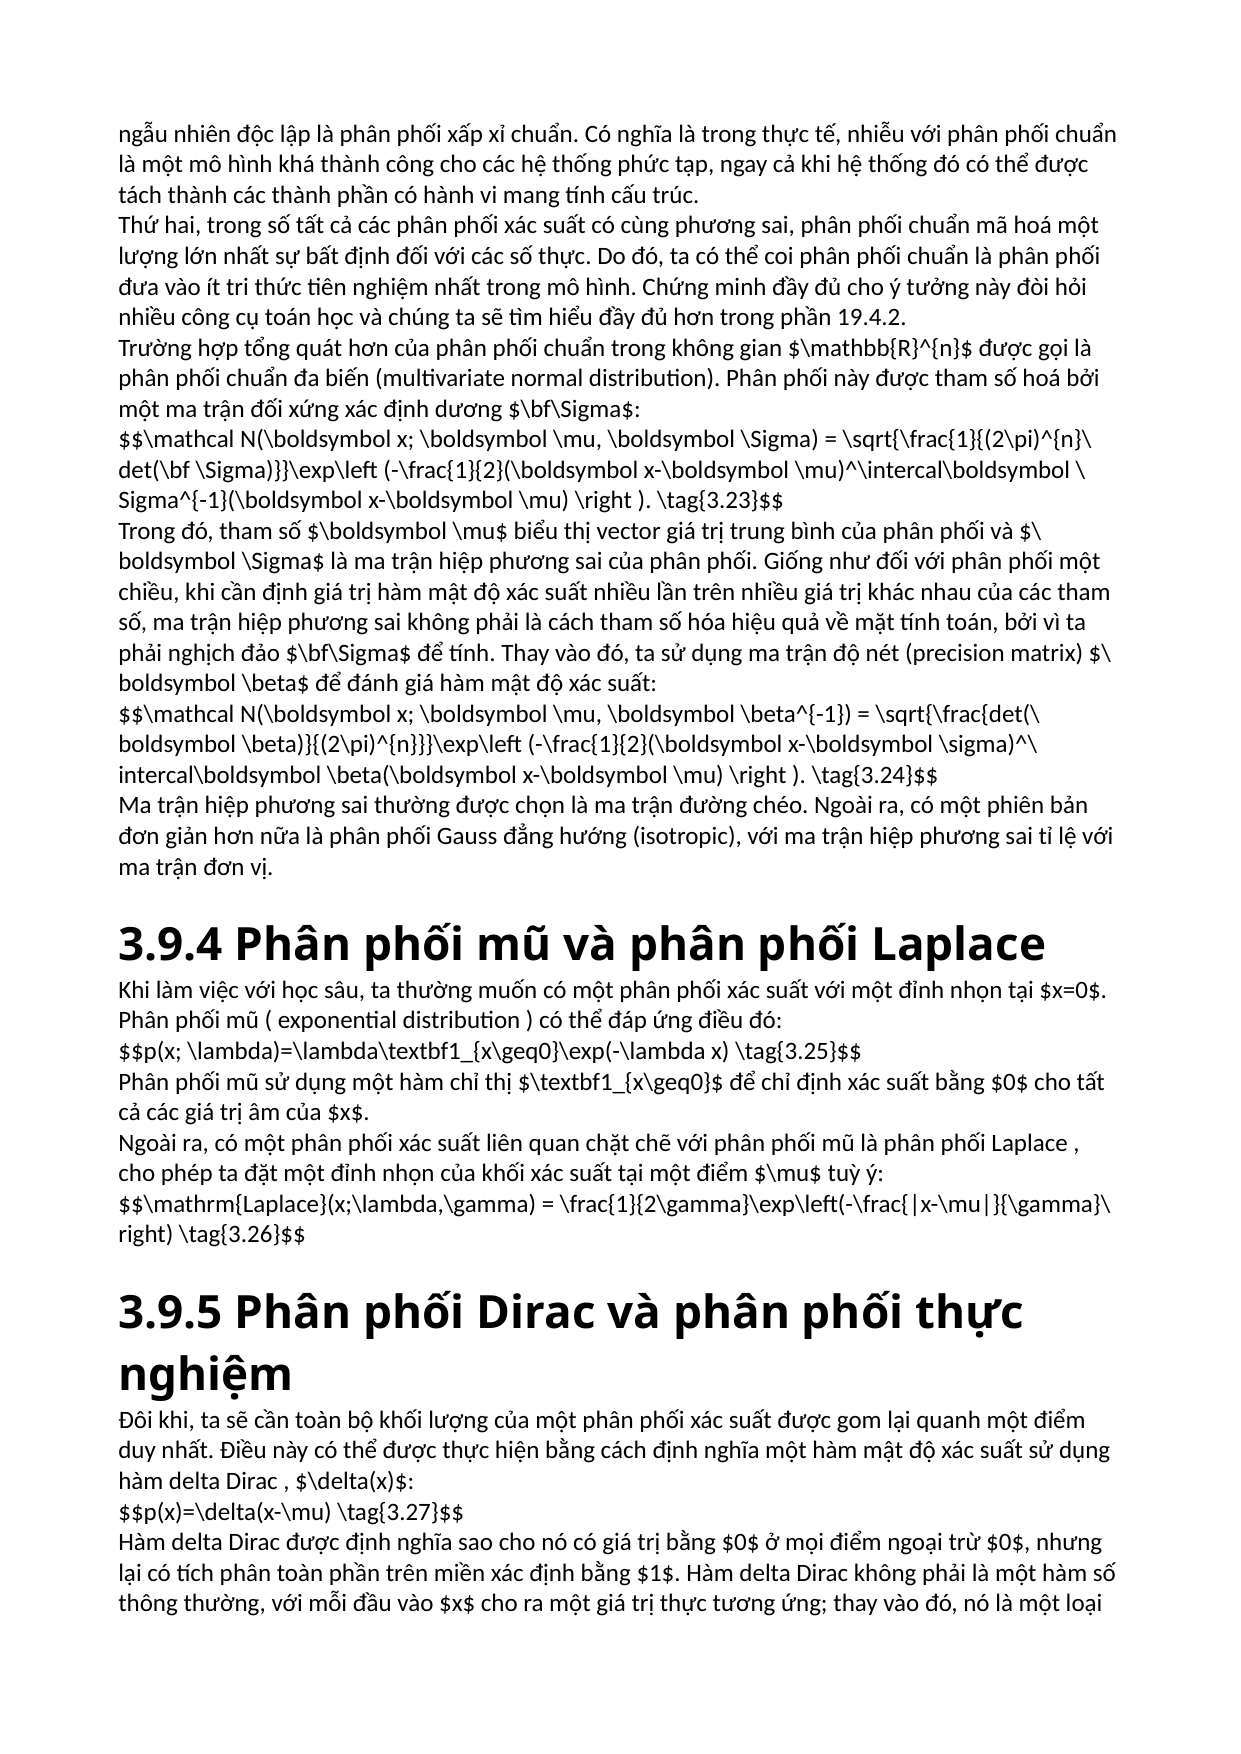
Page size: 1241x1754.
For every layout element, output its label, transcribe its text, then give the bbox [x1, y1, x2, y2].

text Hàm delta Dirac được định nghĩa sao cho nó có giá trị bằng $0$ ở mọi điểm ngoại trừ $0$, nhưng lại có tích phân toàn phần trên miền xác định bằng $1$. Hàm delta Dirac không phải là một hàm số thông thường, với mỗi đầu vào $x$ cho ra một giá trị thực tương ứng; thay vào đó, nó là một loại [118, 1526, 1122, 1618]
subtitle 3.9.5 Phân phối Dirac và phân phối thực nghiệm [118, 1279, 1122, 1404]
text Ngoài ra, có một phân phối xác suất liên quan chặt chẽ với phân phối mũ là phân phối Laplace , cho phép ta đặt một đỉnh nhọn của khối xác suất tại một điểm $\mu$ tuỳ ý: [118, 1127, 1122, 1188]
subtitle 3.9.4 Phân phối mũ và phân phối Laplace [118, 912, 1122, 974]
text Đôi khi, ta sẽ cần toàn bộ khối lượng của một phân phối xác suất được gom lại quanh một điểm duy nhất. Điều này có thể được thực hiện bằng cách định nghĩa một hàm mật độ xác suất sử dụng hàm delta Dirac , $\delta(x)$: [118, 1404, 1122, 1496]
text Khi làm việc với học sâu, ta thường muốn có một phân phối xác suất với một đỉnh nhọn tại $x=0$. Phân phối mũ ( exponential distribution ) có thể đáp ứng điều đó: [118, 974, 1122, 1035]
text Trường hợp tổng quát hơn của phân phối chuẩn trong không gian $\mathbb{R}^{n}$ được gọi là phân phối chuẩn đa biến (multivariate normal distribution). Phân phối này được tham số hoá bởi một ma trận đối xứng xác định dương $\bf\Sigma$: [118, 332, 1122, 423]
text $$p(x)=\delta(x-\mu) \tag{3.27}$$ [118, 1496, 1122, 1526]
text $$\mathcal N(\boldsymbol x; \boldsymbol \mu, \boldsymbol \Sigma) = \sqrt{\frac{1}{(2\pi)^{n}\det(\bf \Sigma)}}\exp\left (-\frac{1}{2}(\boldsymbol x-\boldsymbol \mu)^\intercal\boldsymbol \Sigma^{-1}(\boldsymbol x-\boldsymbol \mu) \right ). \tag{3.23}$$ [118, 423, 1122, 515]
text ngẫu nhiên độc lập là phân phối xấp xỉ chuẩn. Có nghĩa là trong thực tế, nhiễu với phân phối chuẩn là một mô hình khá thành công cho các hệ thống phức tạp, ngay cả khi hệ thống đó có thể được tách thành các thành phần có hành vi mang tính cấu trúc. [118, 118, 1122, 210]
text $$\mathrm{Laplace}(x;\lambda,\gamma) = \frac{1}{2\gamma}\exp\left(-\frac{|x-\mu|}{\gamma}\right) \tag{3.26}$$ [118, 1188, 1122, 1249]
text Trong đó, tham số $\boldsymbol \mu$ biểu thị vector giá trị trung bình của phân phối và $\boldsymbol \Sigma$ là ma trận hiệp phương sai của phân phối. Giống như đối với phân phối một chiều, khi cần định giá trị hàm mật độ xác suất nhiều lần trên nhiều giá trị khác nhau của các tham số, ma trận hiệp phương sai không phải là cách tham số hóa hiệu quả về mặt tính toán, bởi vì ta phải nghịch đảo $\bf\Sigma$ để tính. Thay vào đó, ta sử dụng ma trận độ nét (precision matrix) $\boldsymbol \beta$ để đánh giá hàm mật độ xác suất: [118, 515, 1122, 698]
text $$p(x; \lambda)=\lambda\textbf1_{x\geq0}\exp(-\lambda x) \tag{3.25}$$ [118, 1035, 1122, 1066]
text Ma trận hiệp phương sai thường được chọn là ma trận đường chéo. Ngoài ra, có một phiên bản đơn giản hơn nữa là phân phối Gauss đẳng hướng (isotropic), với ma trận hiệp phương sai tỉ lệ với ma trận đơn vị. [118, 789, 1122, 881]
text Thứ hai, trong số tất cả các phân phối xác suất có cùng phương sai, phân phối chuẩn mã hoá một lượng lớn nhất sự bất định đối với các số thực. Do đó, ta có thể coi phân phối chuẩn là phân phối đưa vào ít tri thức tiên nghiệm nhất trong mô hình. Chứng minh đầy đủ cho ý tưởng này đòi hỏi nhiều công cụ toán học và chúng ta sẽ tìm hiểu đầy đủ hơn trong phần 19.4.2. [118, 210, 1122, 332]
text $$\mathcal N(\boldsymbol x; \boldsymbol \mu, \boldsymbol \beta^{-1}) = \sqrt{\frac{det(\boldsymbol \beta)}{(2\pi)^{n}}}\exp\left (-\frac{1}{2}(\boldsymbol x-\boldsymbol \sigma)^\intercal\boldsymbol \beta(\boldsymbol x-\boldsymbol \mu) \right ). \tag{3.24}$$ [118, 698, 1122, 789]
text Phân phối mũ sử dụng một hàm chỉ thị $\textbf1_{x\geq0}$ để chỉ định xác suất bằng $0$ cho tất cả các giá trị âm của $x$. [118, 1066, 1122, 1127]
